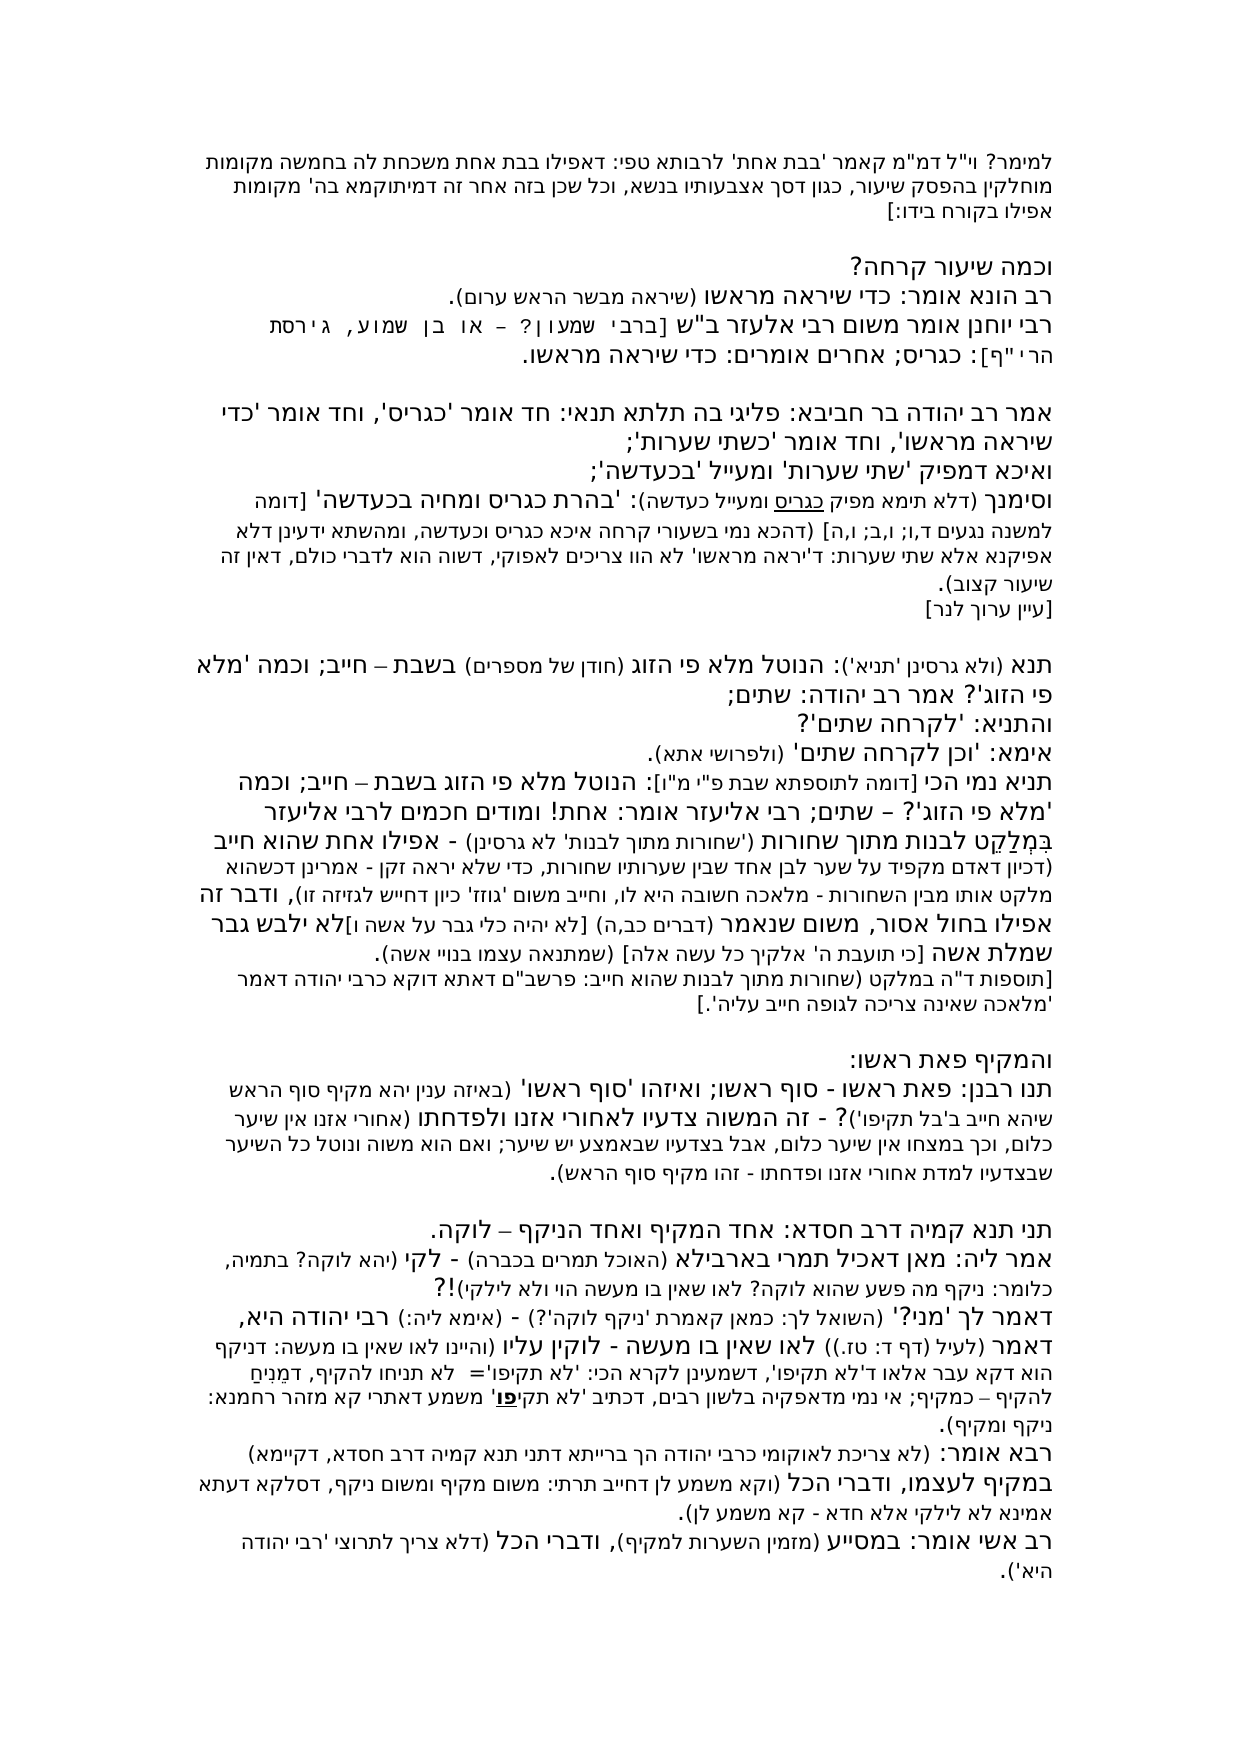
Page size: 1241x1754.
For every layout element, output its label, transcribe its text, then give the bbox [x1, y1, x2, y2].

text אימא: 'וכן לקרחה שתים' (ולפרושי אתא). [187, 738, 1053, 767]
text תני תנא קמיה דרב חסדא: אחד המקיף ואחד הניקף – לוקה. [187, 1215, 1053, 1244]
text למימר? וי"ל דמ"מ קאמר 'בבת אחת' לרבותא טפי: דאפילו בבת אחת משכחת לה בחמשה מקומות מוחלקין בהפסק שיעור, כגון דסך אצבעותיו בנשא, וכל שכן בזה אחר זה דמיתוקמא בה' מקומות אפילו בקורח בידו:] [187, 150, 1053, 223]
text אמר רב יהודה בר חביבא: פליגי בה תלתא תנאי: חד אומר 'כגריס', וחד אומר 'כדי שיראה מראשו', וחד אומר 'כשתי שערות'; [187, 398, 1053, 456]
text והתניא: 'לקרחה שתים'? [187, 709, 1053, 738]
text רבא אומר: (לא צריכת לאוקומי כרבי יהודה הך ברייתא דתני תנא קמיה דרב חסדא, דקיימא) במקיף לעצמו, ודברי הכל (וקא משמע לן דחייב תרתי: משום מקיף ומשום ניקף, דסלקא דעתא אמינא לא לילקי אלא חדא - קא משמע לן). [187, 1439, 1053, 1526]
text רב הונא אומר: כדי שיראה מראשו (שיראה מבשר הראש ערום). [187, 281, 1053, 310]
text תניא נמי הכי [דומה לתוספתא שבת פ"י מ"ו]: הנוטל מלא פי הזוג בשבת – חייב; וכמה 'מלא פי הזוג'? – שתים; רבי אליעזר אומר: אחת! ומודים חכמים לרבי אליעזר בִּמְלַקֵט לבנות מתוך שחורות ('שחורות מתוך לבנות' לא גרסינן) - אפילו אחת שהוא חייב (דכיון דאדם מקפיד על שער לבן אחד שבין שערותיו שחורות, כדי שלא יראה זקן - אמרינן דכשהוא מלקט אותו מבין השחורות - מלאכה חשובה היא לו, וחייב משום 'גוזז' כיון דחייש לגזיזה זו), ודבר זה אפילו בחול אסור, משום שנאמר (דברים כב,ה) [לא יהיה כלי גבר על אשה ו]לא ילבש גבר שמלת אשה [כי תועבת ה' אלקיך כל עשה אלה] (שמתנאה עצמו בנויי אשה). [187, 767, 1053, 967]
text דאמר לך 'מני?' (השואל לך: כמאן קאמרת 'ניקף לוקה'?) - (אימא ליה:) רבי יהודה היא, דאמר (לעיל (דף ד: טז.)) לאו שאין בו מעשה - לוקין עליו (והיינו לאו שאין בו מעשה: דניקף הוא דקא עבר אלאו ד'לא תקיפו', דשמעינן לקרא הכי: 'לא תקיפו'= לא תניחו להקיף, דמֵנִיחַ להקיף – כמקיף; אי נמי מדאפקיה בלשון רבים, דכתיב 'לא תקיפו' משמע דאתרי קא מזהר רחמנא: ניקף ומקיף). [187, 1302, 1053, 1439]
text [עיין ערוך לנר] [187, 597, 1053, 622]
text וכמה שיעור קרחה? [187, 252, 1053, 281]
text אמר ליה: מאן דאכיל תמרי בארבילא (האוכל תמרים בכברה) - לקי (יהא לוקה? בתמיה, כלומר: ניקף מה פשע שהוא לוקה? לאו שאין בו מעשה הוי ולא לילקי)!? [187, 1244, 1053, 1302]
text וסימנך (דלא תימא מפיק כגריס ומעייל כעדשה): 'בהרת כגריס ומחיה בכעדשה' [דומה למשנה נגעים ד,ו; ו,ב; ו,ה] (דהכא נמי בשעורי קרחה איכא כגריס וכעדשה, ומהשתא ידעינן דלא אפיקנא אלא שתי שערות: ד'יראה מראשו' לא הוו צריכים לאפוקי, דשוה הוא לדברי כולם, דאין זה שיעור קצוב). [187, 486, 1053, 597]
text רב אשי אומר: במסייע (מזמין השערות למקיף), ודברי הכל (דלא צריך לתרוצי 'רבי יהודה היא'). [187, 1526, 1053, 1584]
text רבי יוחנן אומר משום רבי אלעזר ב"ש [ברבי שמעון? – או בן שמוע, גירסת הרי"ף]: כגריס; אחרים אומרים: כדי שיראה מראשו. [187, 310, 1053, 369]
text [תוספות ד"ה במלקט (שחורות מתוך לבנות שהוא חייב: פרשב"ם דאתא דוקא כרבי יהודה דאמר 'מלאכה שאינה צריכה לגופה חייב עליה'.] [187, 967, 1053, 1016]
text והמקיף פאת ראשו: [187, 1045, 1053, 1074]
text תנו רבנן: פאת ראשו - סוף ראשו; ואיזהו 'סוף ראשו' (באיזה ענין יהא מקיף סוף הראש שיהא חייב ב'בל תקיפו')? - זה המשוה צדעיו לאחורי אזנו ולפדחתו (אחורי אזנו אין שיער כלום, וכך במצחו אין שיער כלום, אבל בצדעיו שבאמצע יש שיער; ואם הוא משוה ונוטל כל השיער שבצדעיו למדת אחורי אזנו ופדחתו - זהו מקיף סוף הראש). [187, 1074, 1053, 1186]
text ואיכא דמפיק 'שתי שערות' ומעייל 'בכעדשה'; [187, 456, 1053, 486]
text תנא (ולא גרסינן 'תניא'): הנוטל מלא פי הזוג (חודן של מספרים) בשבת – חייב; וכמה 'מלא פי הזוג'? אמר רב יהודה: שתים; [187, 651, 1053, 709]
